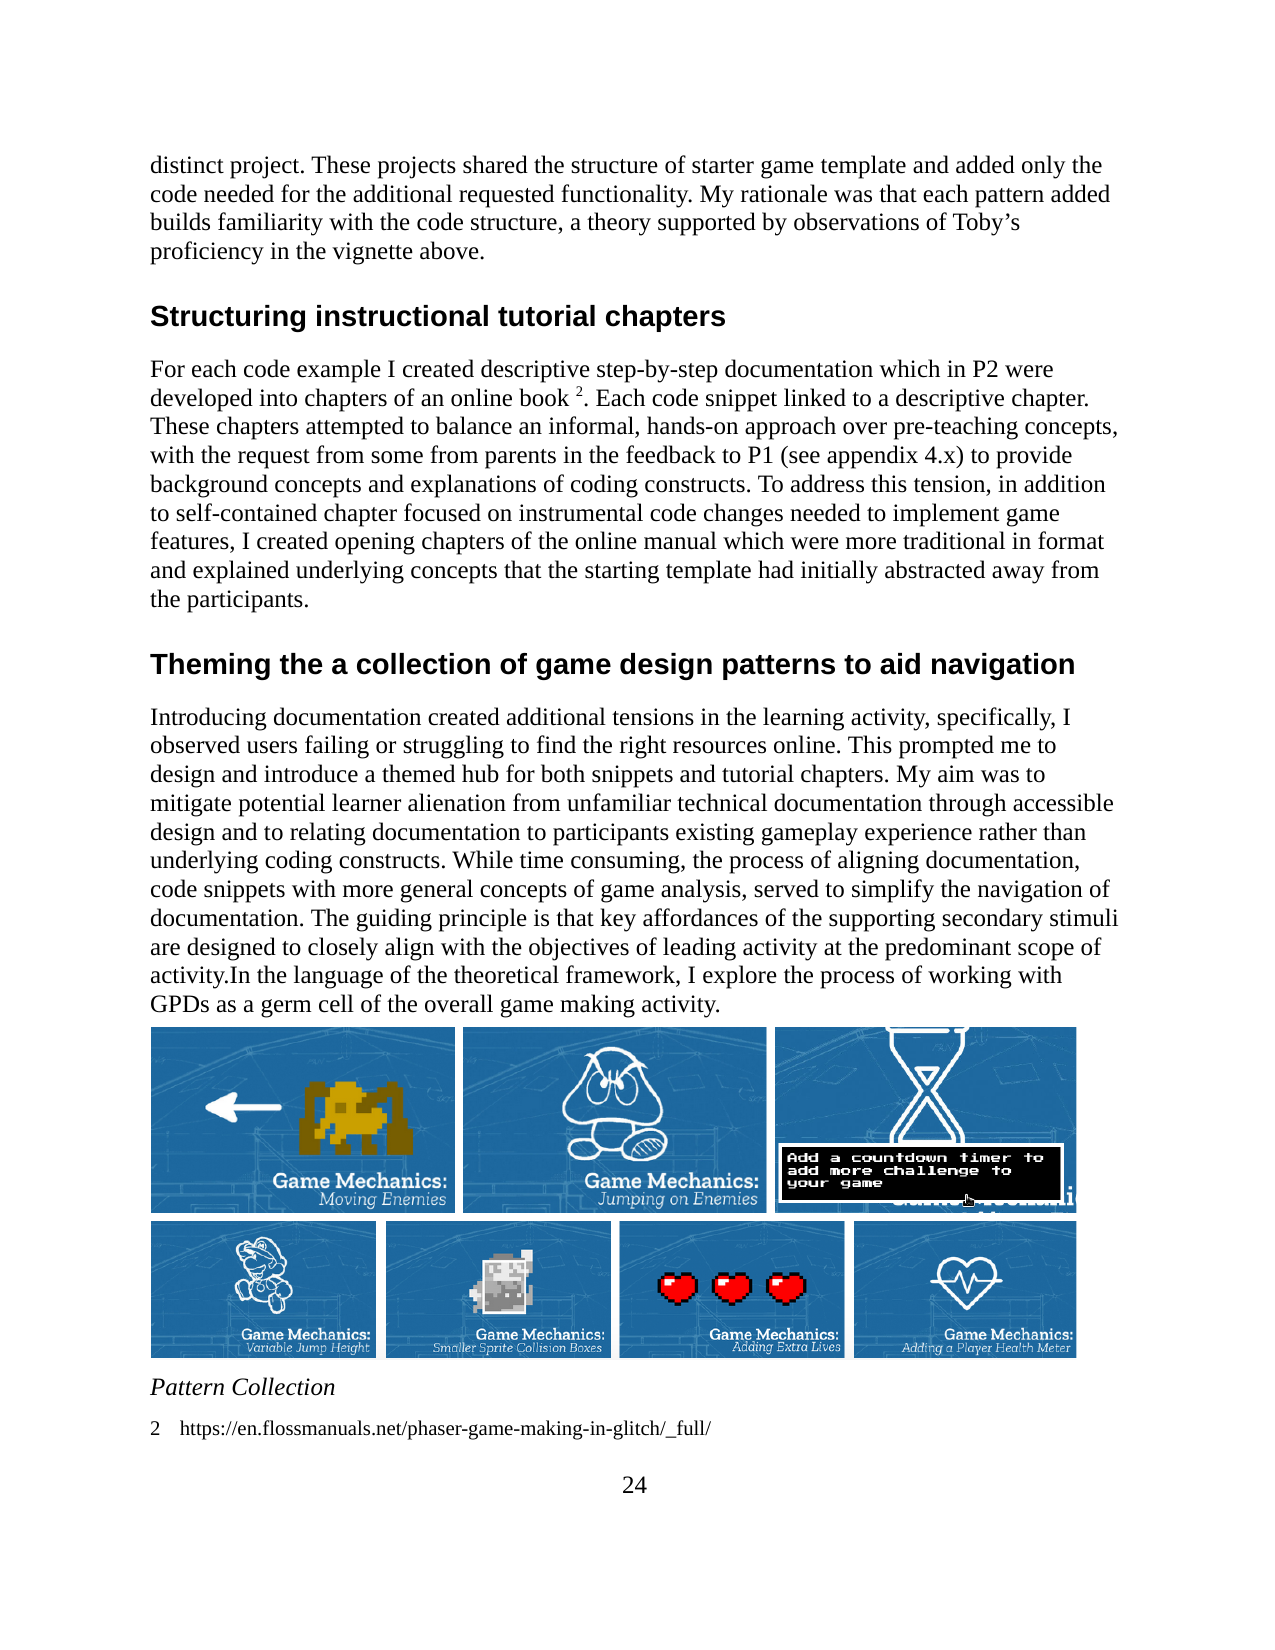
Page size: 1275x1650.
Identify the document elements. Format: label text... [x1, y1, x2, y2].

text Introducing documentation created additional tensions in the learning activity, specifically, I observed users failing or struggling to find the right resources online. This prompted me to design and introduce a themed hub for both snippets and tutorial chapters. My aim was to mitigate potential learner alienation from unfamiliar technical documentation through accessible design and to relating documentation to participants existing gameplay experience rather than underlying coding constructs. While time consuming, the process of aligning documentation, code snippets with more general concepts of game analysis, served to simplify the navigation of documentation. The guiding principle is that key affordances of the supporting secondary stimuli are designed to closely align with the objectives of leading activity at the predominant scope of activity.In the language of the theoretical framework, I explore the process of working with GPDs as a germ cell of the overall game making activity. [150, 702, 1125, 1018]
picture [150, 1026, 1077, 1360]
subtitle Theming the a collection of game design patterns to aid navigation [150, 647, 1125, 680]
text Pattern Collection [150, 1372, 1125, 1400]
subtitle Structuring instructional tutorial chapters [150, 299, 1125, 332]
text distinct project. These projects shared the structure of starter game template and added only the code needed for the additional requested functionality. My rationale was that each pattern added builds familiarity with the code structure, a theory supported by observations of Toby’s proficiency in the vignette above. [150, 150, 1125, 265]
text For each code example I created descriptive step-by-step documentation which in P2 were developed into chapters of an online book . Each code snippet linked to a descriptive chapter. These chapters attempted to balance an informal, hands-on approach over pre-teaching concepts, with the request from some from parents in the feedback to P1 (see appendix 4.x) to provide background concepts and explanations of coding constructs. To address this tension, in addition to self-contained chapter focused on instrumental code changes needed to implement game features, I created opening chapters of the online manual which were more traditional in format and explained underlying concepts that the starting template had initially abstracted away from the participants. [150, 354, 1125, 613]
text https://en.flossmanuals.net/phaser-game-making-in-glitch/_full/ [150, 1416, 1125, 1440]
